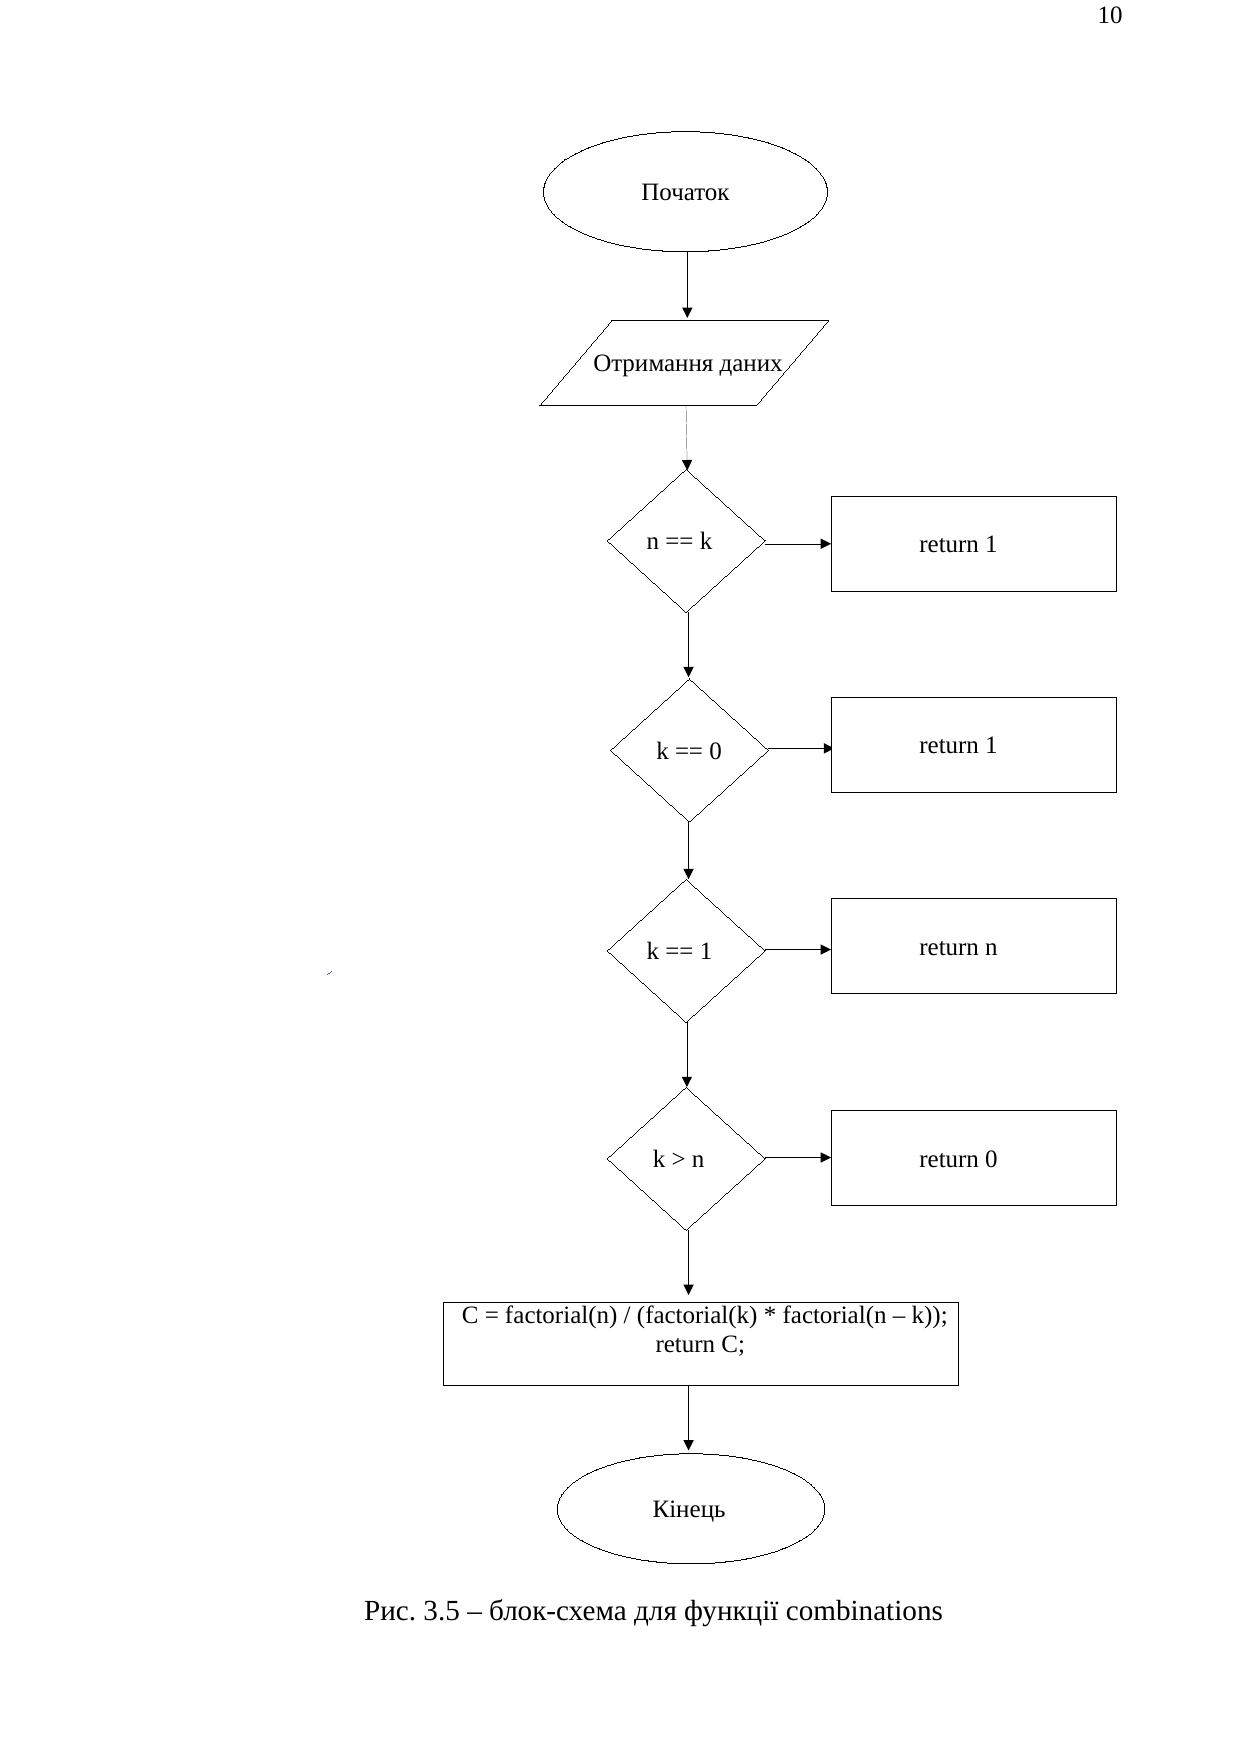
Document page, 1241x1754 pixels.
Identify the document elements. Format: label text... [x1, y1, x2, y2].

text Рис. 3.5 – блок-схема для функції combinations [177, 1593, 1122, 1627]
